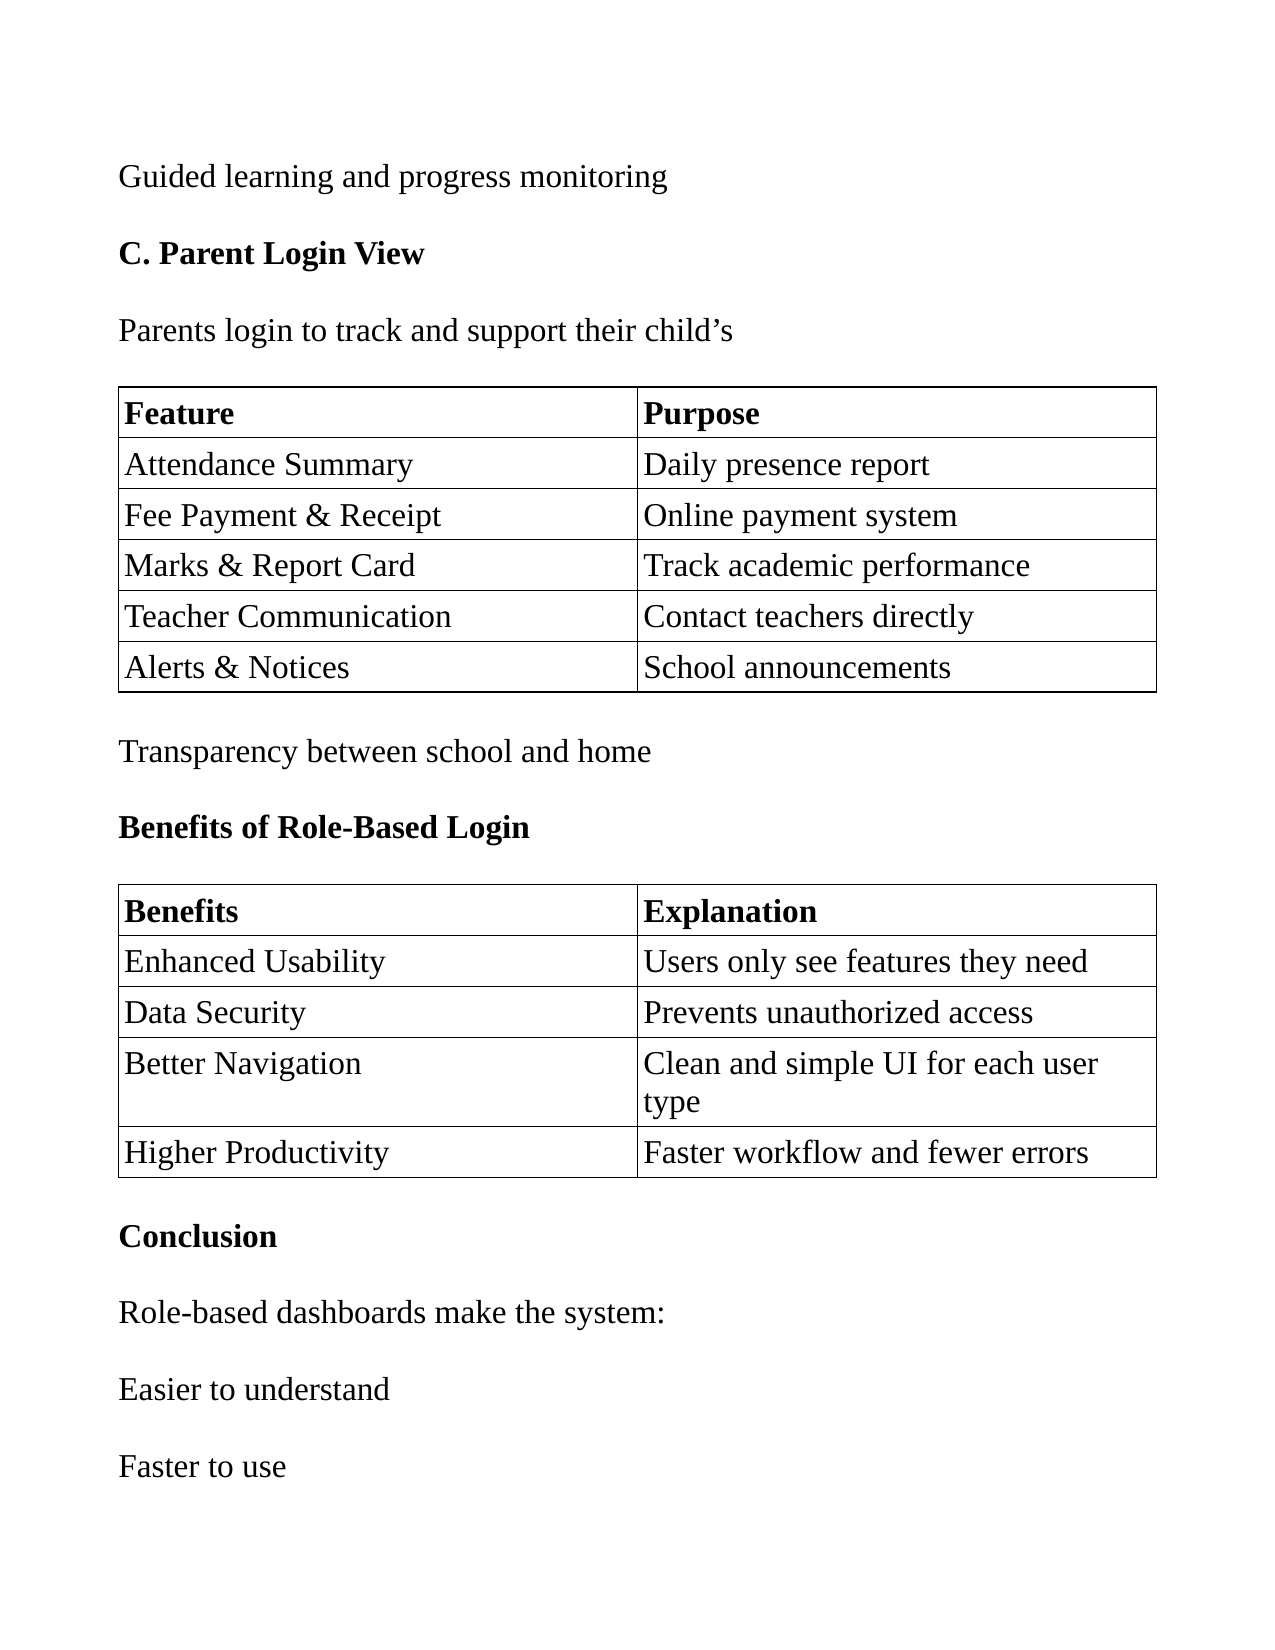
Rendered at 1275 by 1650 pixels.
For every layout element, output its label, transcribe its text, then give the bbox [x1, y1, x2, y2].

table_cell Track academic performance [638, 540, 1156, 590]
table_header Benefits [119, 885, 637, 935]
table_header Explanation [638, 885, 1156, 935]
text Guided learning and progress monitoring [118, 156, 1157, 195]
table_header Feature [119, 388, 637, 437]
table_cell School announcements [638, 642, 1156, 691]
table_cell Users only see features they need [638, 936, 1156, 986]
table_cell Teacher Communication [119, 591, 637, 641]
text Conclusion [118, 1216, 1157, 1254]
table_cell Online payment system [638, 489, 1156, 539]
text Benefits of Role-Based Login [118, 807, 1157, 846]
text Faster to use [118, 1446, 1157, 1484]
table_cell Higher Productivity [119, 1127, 637, 1177]
text Easier to understand [118, 1369, 1157, 1408]
table_cell Prevents unauthorized access [638, 987, 1156, 1037]
table_cell Daily presence report [638, 438, 1156, 488]
table_cell Contact teachers directly [638, 591, 1156, 641]
text Parents login to track and support their child’s [118, 310, 1157, 348]
table_cell Data Security [119, 987, 637, 1037]
text C. Parent Login View [118, 233, 1157, 271]
table_cell Better Navigation [119, 1038, 637, 1126]
table_header Purpose [638, 388, 1156, 437]
table_cell Fee Payment & Receipt [119, 489, 637, 539]
table_cell Enhanced Usability [119, 936, 637, 986]
table_cell Clean and simple UI for each user type [638, 1038, 1156, 1126]
text Transparency between school and home [118, 731, 1157, 769]
table_cell Faster workflow and fewer errors [638, 1127, 1156, 1177]
table_cell Marks & Report Card [119, 540, 637, 590]
text Role-based dashboards make the system: [118, 1293, 1157, 1331]
table_cell Attendance Summary [119, 438, 637, 488]
table_cell Alerts & Notices [119, 642, 637, 691]
